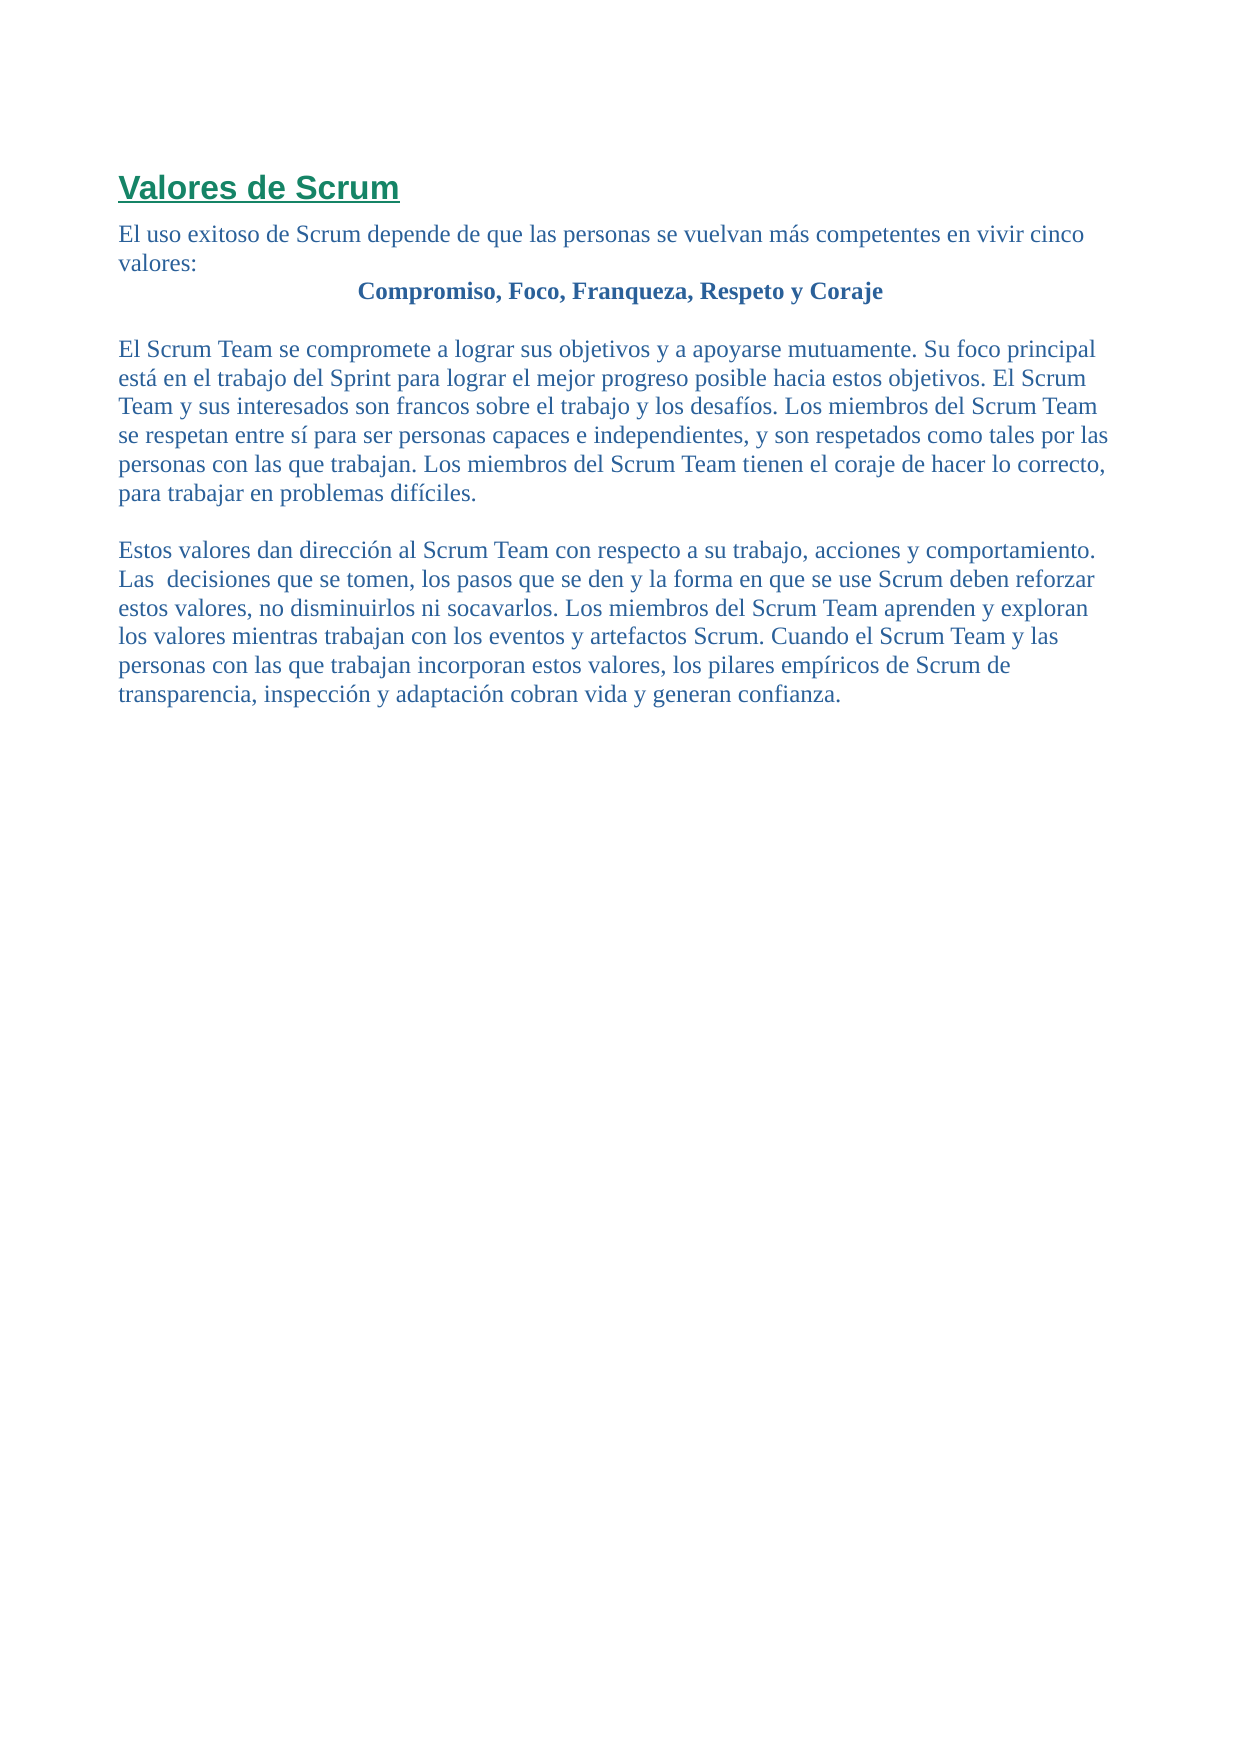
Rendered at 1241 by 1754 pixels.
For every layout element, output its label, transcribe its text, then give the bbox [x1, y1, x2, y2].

text valores: [118, 248, 1122, 276]
subtitle Valores de Scrum [118, 168, 1122, 206]
text El Scrum Team se compromete a lograr sus objetivos y a apoyarse mutuamente. Su foco principal está en el trabajo del Sprint para lograr el mejor progreso posible hacia estos objetivos. El Scrum Team y sus interesados son francos sobre el trabajo y los desafíos. Los miembros del Scrum Team se respetan entre sí para ser personas capaces e independientes, y son respetados como tales por las personas con las que trabajan. Los miembros del Scrum Team tienen el coraje de hacer lo correcto, para trabajar en problemas difíciles. [118, 334, 1122, 506]
text Compromiso, Foco, Franqueza, Respeto y Coraje [118, 276, 1122, 305]
text Estos valores dan dirección al Scrum Team con respecto a su trabajo, acciones y comportamiento. Las decisiones que se tomen, los pasos que se den y la forma en que se use Scrum deben reforzar estos valores, no disminuirlos ni socavarlos. Los miembros del Scrum Team aprenden y exploran los valores mientras trabajan con los eventos y artefactos Scrum. Cuando el Scrum Team y las personas con las que trabajan incorporan estos valores, los pilares empíricos de Scrum de transparencia, inspección y adaptación cobran vida y generan confianza. [118, 535, 1122, 708]
text El uso exitoso de Scrum depende de que las personas se vuelvan más competentes en vivir cinco [118, 219, 1122, 248]
